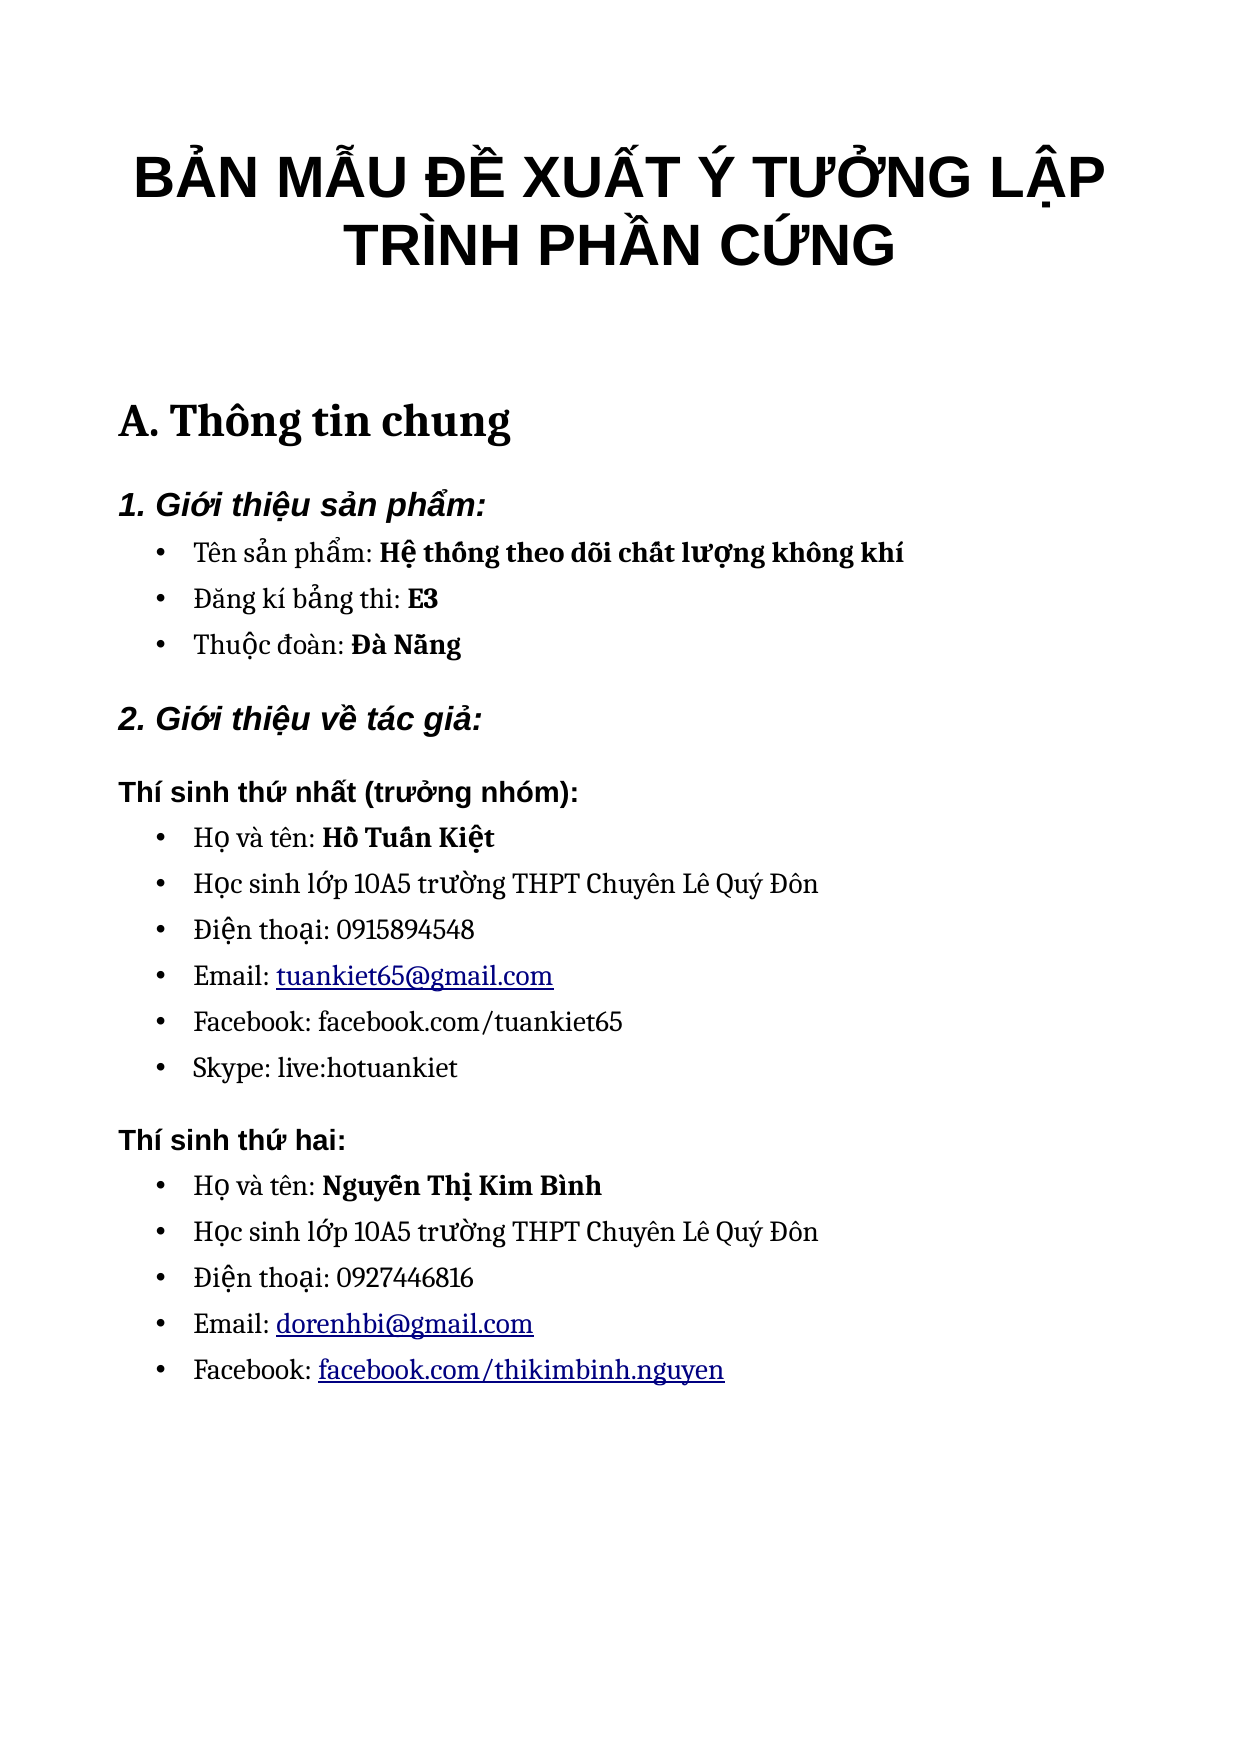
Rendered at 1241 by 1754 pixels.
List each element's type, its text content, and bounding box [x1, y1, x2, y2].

list Học sinh lớp 10A5 trường THPT Chuyên Lê Quý Đôn [156, 867, 1122, 901]
subtitle Thí sinh thứ hai: [118, 1123, 1122, 1156]
subtitle 2. Giới thiệu về tác giả: [118, 699, 1122, 738]
list Email: tuankiet65@gmail.com [156, 959, 1122, 993]
list Điện thoại: 0927446816 [156, 1261, 1122, 1294]
list Skype: live:hotuankiet [156, 1052, 1122, 1085]
list Thuộc đoàn: Đà Nẵng [156, 628, 1122, 662]
subtitle A. Thông tin chung [118, 394, 1122, 448]
subtitle 1. Giới thiệu sản phẩm: [118, 485, 1122, 524]
list Điện thoại: 0915894548 [156, 913, 1122, 947]
list Họ và tên: Hồ Tuấn Kiệt [156, 821, 1122, 855]
list Email: dorenhbi@gmail.com [156, 1307, 1122, 1340]
list Tên sản phẩm: Hệ thống theo dõi chất lượng không khí [156, 536, 1122, 570]
subtitle Thí sinh thứ nhất (trưởng nhóm): [118, 775, 1122, 809]
list Đăng kí bảng thi: E3 [156, 582, 1122, 616]
list Facebook: facebook.com/thikimbinh.nguyen [156, 1353, 1122, 1386]
list Facebook: facebook.com/tuankiet65 [156, 1006, 1122, 1039]
list Họ và tên: Nguyễn Thị Kim Bình [156, 1169, 1122, 1202]
list Học sinh lớp 10A5 trường THPT Chuyên Lê Quý Đôn [156, 1215, 1122, 1248]
title BẢN MẪU ĐỀ XUẤT Ý TƯỞNG LẬP TRÌNH PHẦN CỨNG [118, 143, 1122, 277]
